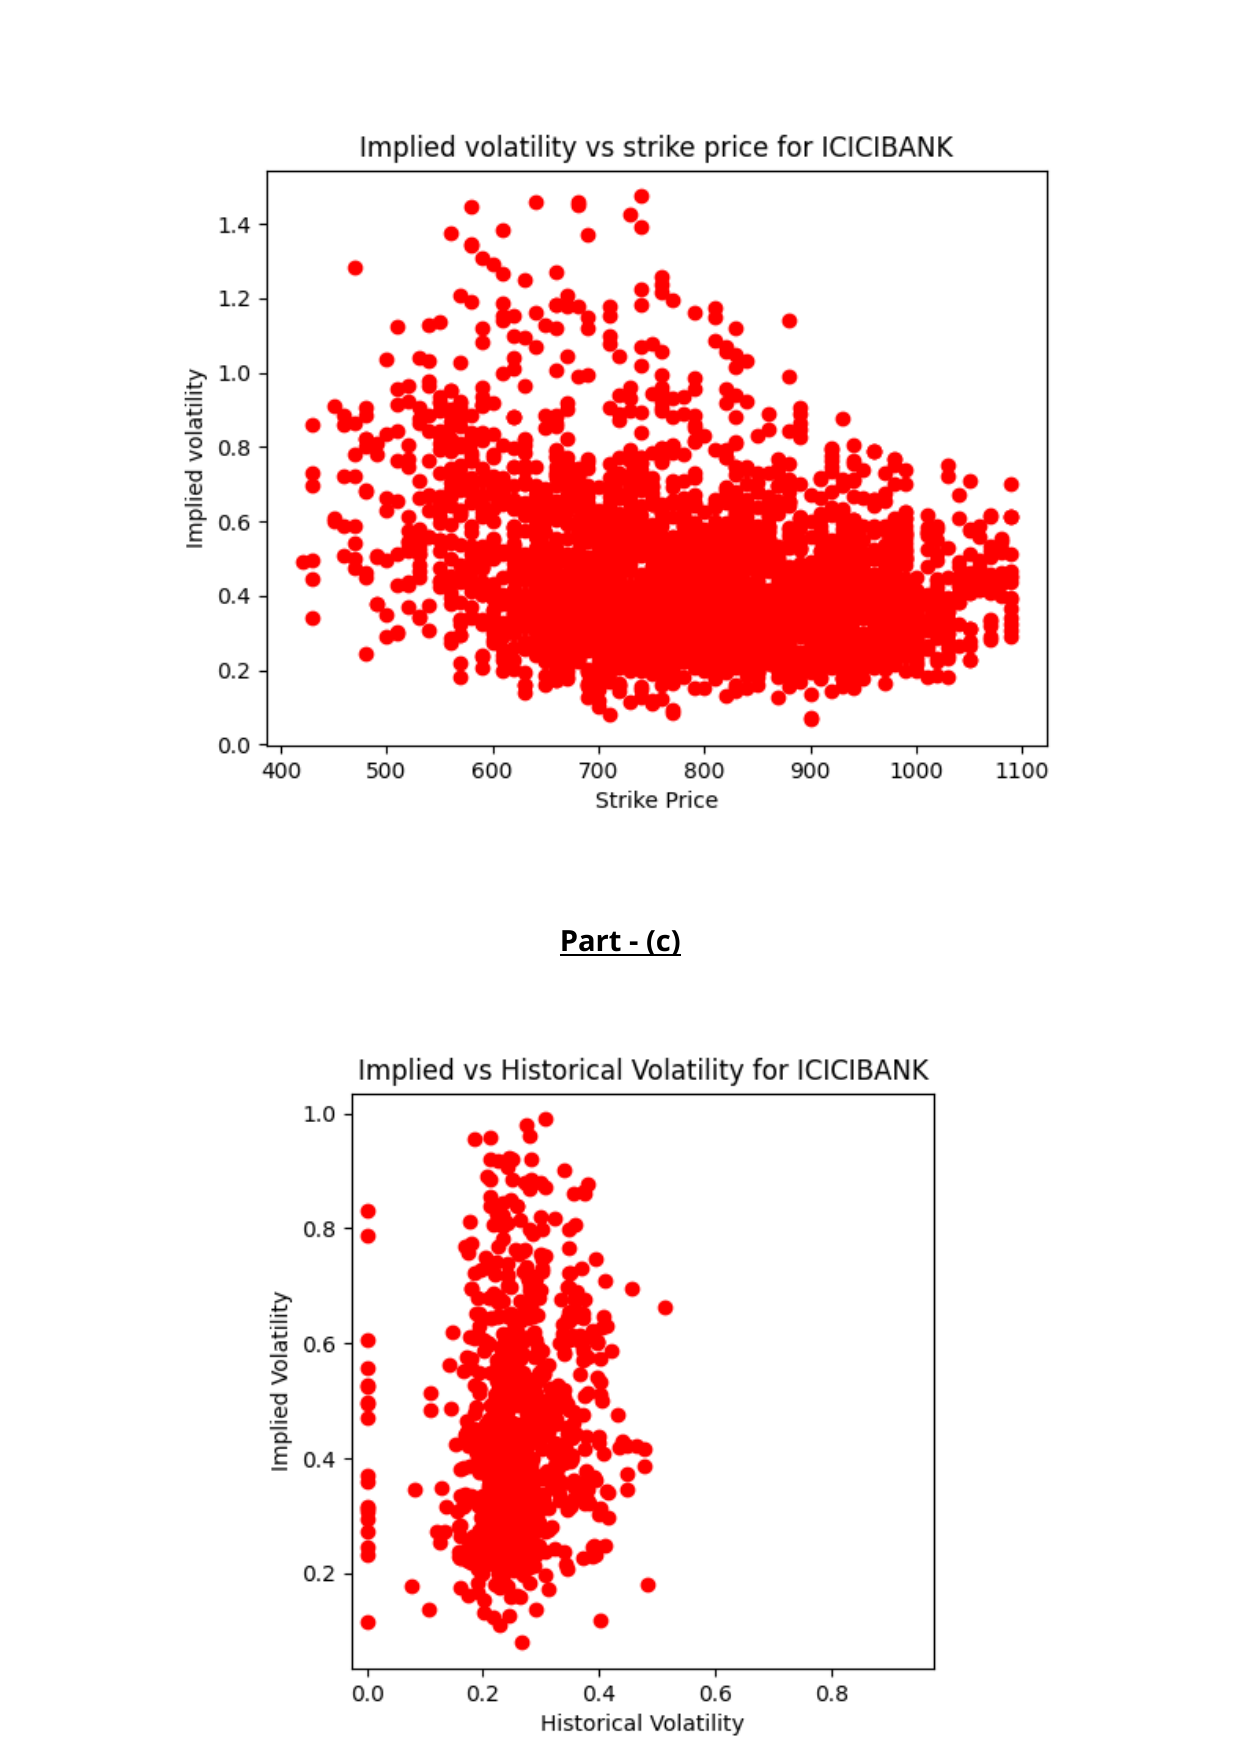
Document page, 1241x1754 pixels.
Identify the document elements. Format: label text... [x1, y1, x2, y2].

picture [160, 1041, 1052, 1742]
text Part - (c) [118, 920, 1122, 960]
picture [174, 118, 1066, 819]
